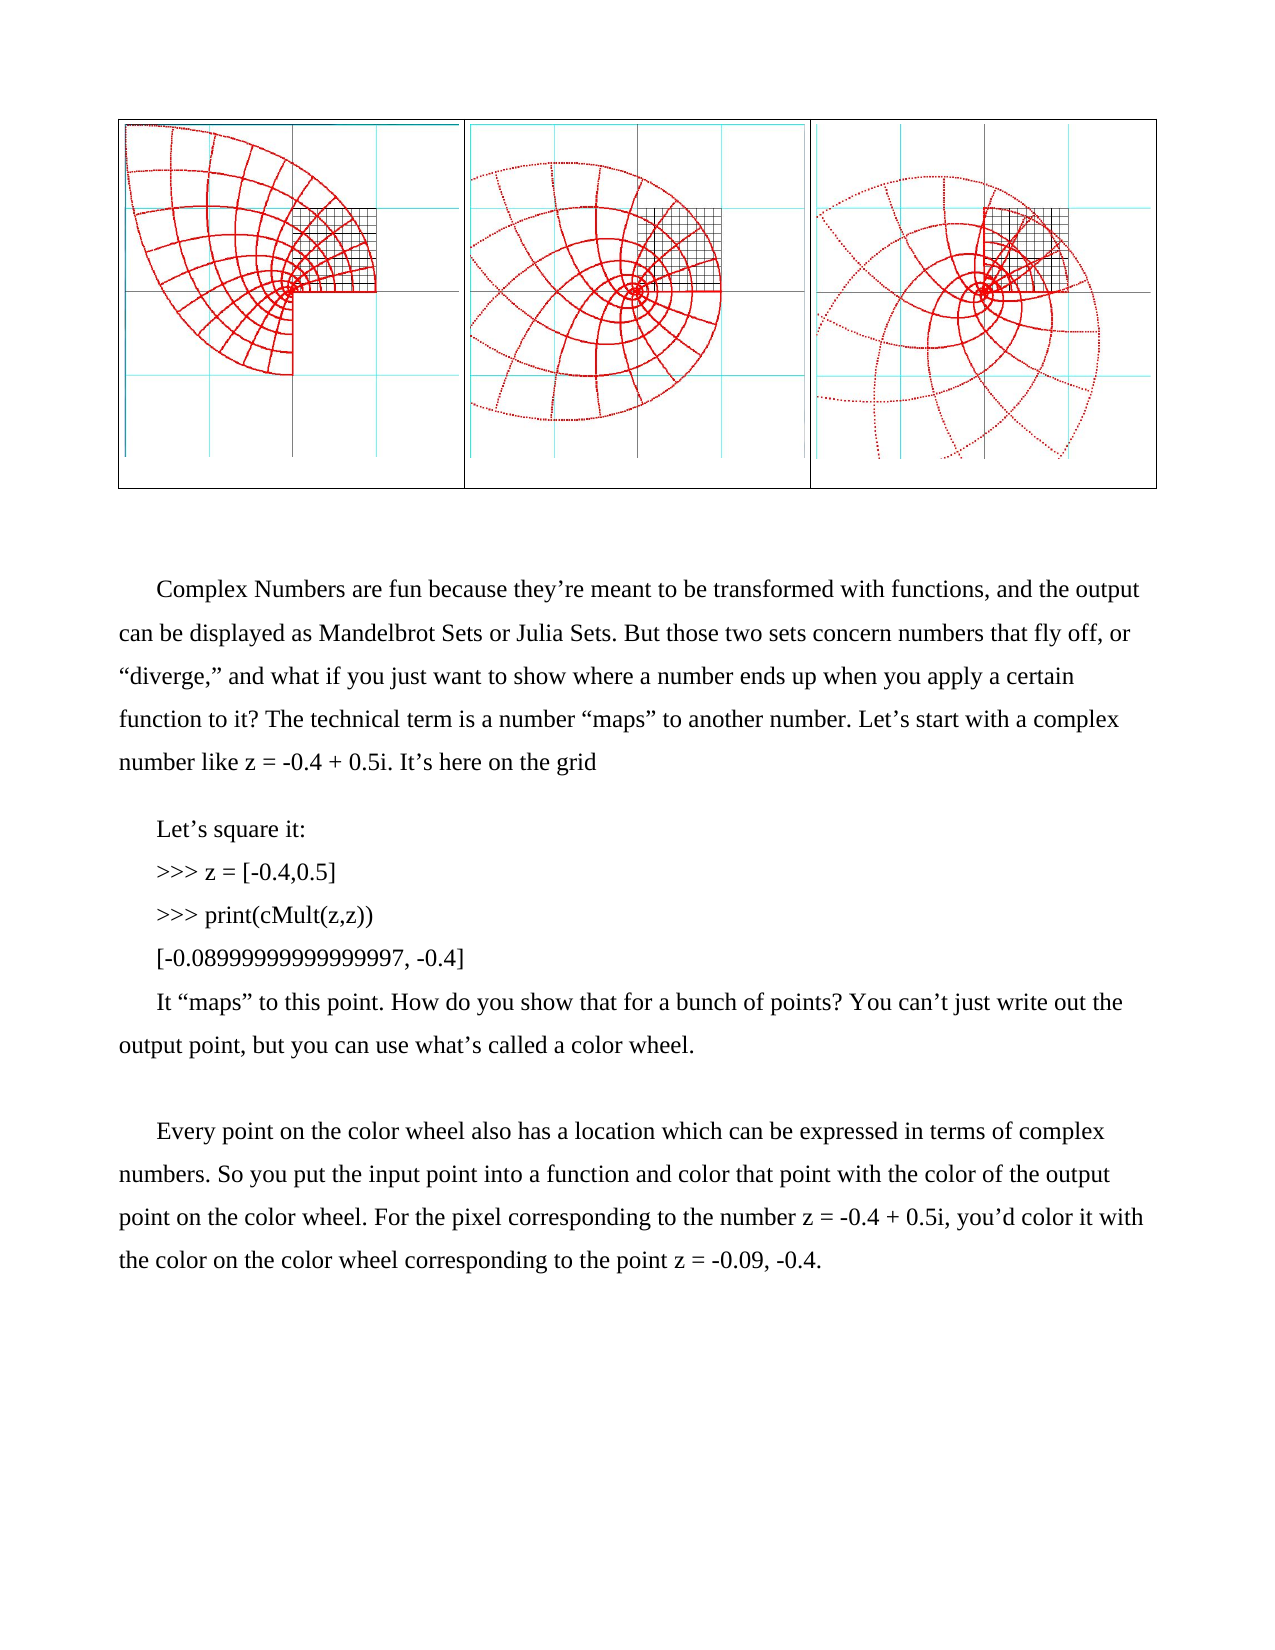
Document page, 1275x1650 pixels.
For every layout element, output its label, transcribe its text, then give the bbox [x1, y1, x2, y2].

picture [124, 124, 459, 457]
text Let’s square it: [118, 814, 1156, 843]
text [-0.08999999999999997, -0.4] [118, 943, 1156, 972]
picture [470, 124, 805, 458]
text Complex Numbers are fun because they’re meant to be transformed with functions, and the output can be displayed as Mandelbrot Sets or Julia Sets. But those two sets concern numbers that fly off, or “diverge,” and what if you just want to show where a number ends up when you apply a certain function to it? The technical term is a number “maps” to another number. Let’s start with a complex number like z = -0.4 + 0.5i. It’s here on the grid [118, 574, 1156, 776]
text Every point on the color wheel also has a location which can be expressed in terms of complex numbers. So you put the input point into a function and color that point with the color of the output point on the color wheel. For the pixel corresponding to the number z = -0.4 + 0.5i, you’d color it with the color on the color wheel corresponding to the point z = -0.09, -0.4. [118, 1116, 1156, 1274]
text >>> print(cMult(z,z)) [118, 900, 1156, 929]
table_cell [119, 120, 464, 488]
picture [816, 124, 1151, 459]
table_cell [465, 120, 810, 488]
table_cell [811, 120, 1156, 488]
text >>> z = [-0.4,0.5] [118, 857, 1156, 886]
text It “maps” to this point. How do you show that for a bunch of points? You can’t just write out the output point, but you can use what’s called a color wheel. [118, 987, 1156, 1058]
